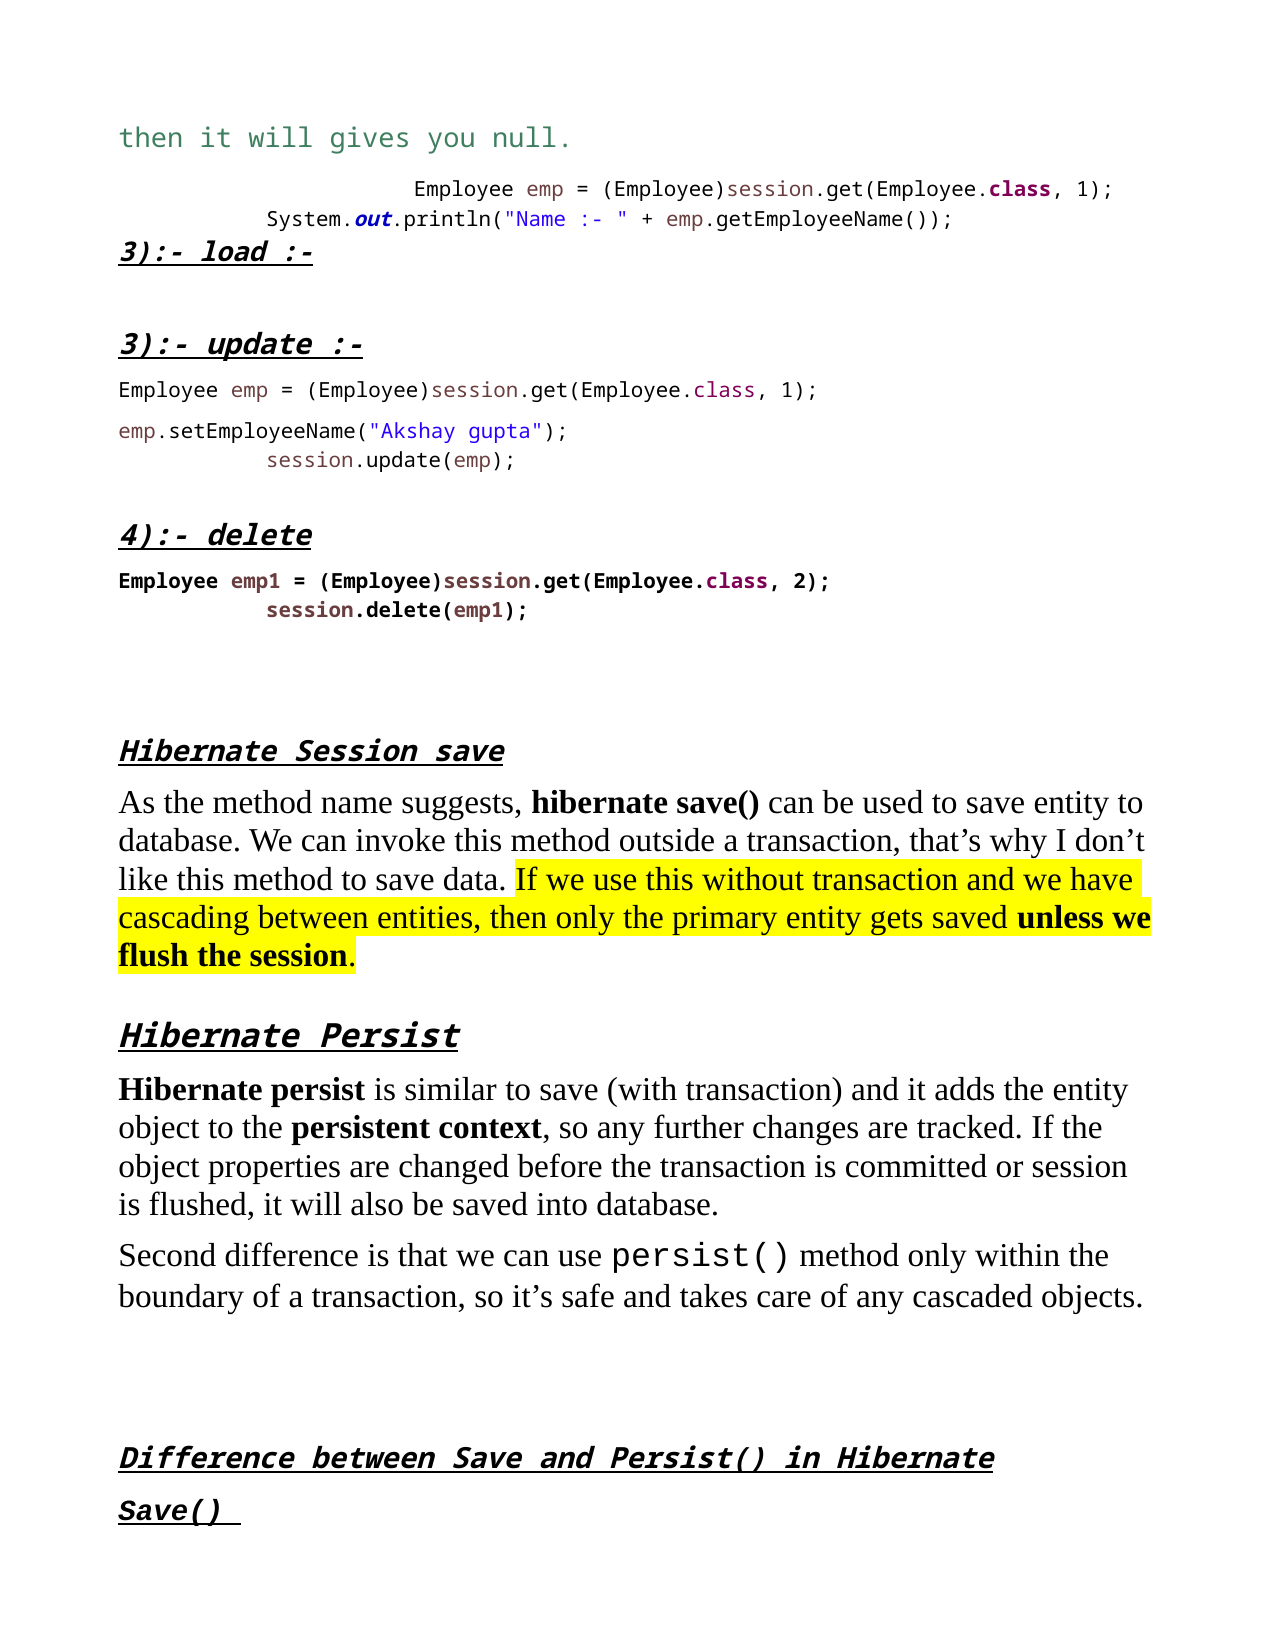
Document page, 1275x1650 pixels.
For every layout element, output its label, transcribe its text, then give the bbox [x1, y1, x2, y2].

text System.out.println("Name :- " + emp.getEmployeeName()); [118, 204, 1157, 233]
text Employee emp = (Employee)session.get(Employee.class, 1); [118, 167, 1157, 204]
text Employee emp = (Employee)session.get(Employee.class, 1); [118, 375, 1157, 404]
text As the method name suggests, hibernate save() can be used to save entity to database. We can invoke this method outside a transaction, that’s why I don’t like this method to save data. If we use this without transaction and we have cascading between entities, then only the primary entity gets saved unless we flush the session. [118, 782, 1157, 974]
text 4):- delete [118, 514, 1157, 554]
text Employee emp1 = (Employee)session.get(Employee.class, 2); [118, 566, 1157, 595]
text session.update(emp); [118, 445, 1157, 473]
text then it will gives you null. [118, 118, 1157, 155]
subtitle Hibernate Session save [118, 730, 1157, 770]
text 3):- update :- [118, 323, 1157, 363]
text emp.setEmployeeName("Akshay gupta"); [118, 416, 1157, 445]
text Hibernate persist is similar to save (with transaction) and it adds the entity object to the persistent context, so any further changes are tracked. If the object properties are changed before the transaction is committed or session is flushed, it will also be saved into database. [118, 1069, 1157, 1223]
text 3):- load :- [118, 233, 1157, 270]
text Difference between Save and Persist() in Hibernate [118, 1437, 1157, 1477]
text Save() [118, 1489, 1157, 1529]
text session.delete(emp1); [118, 595, 1157, 623]
text Second difference is that we can use persist() method only within the boundary of a transaction, so it’s safe and takes care of any cascaded objects. [118, 1235, 1157, 1315]
subtitle Hibernate Persist [118, 1011, 1157, 1057]
